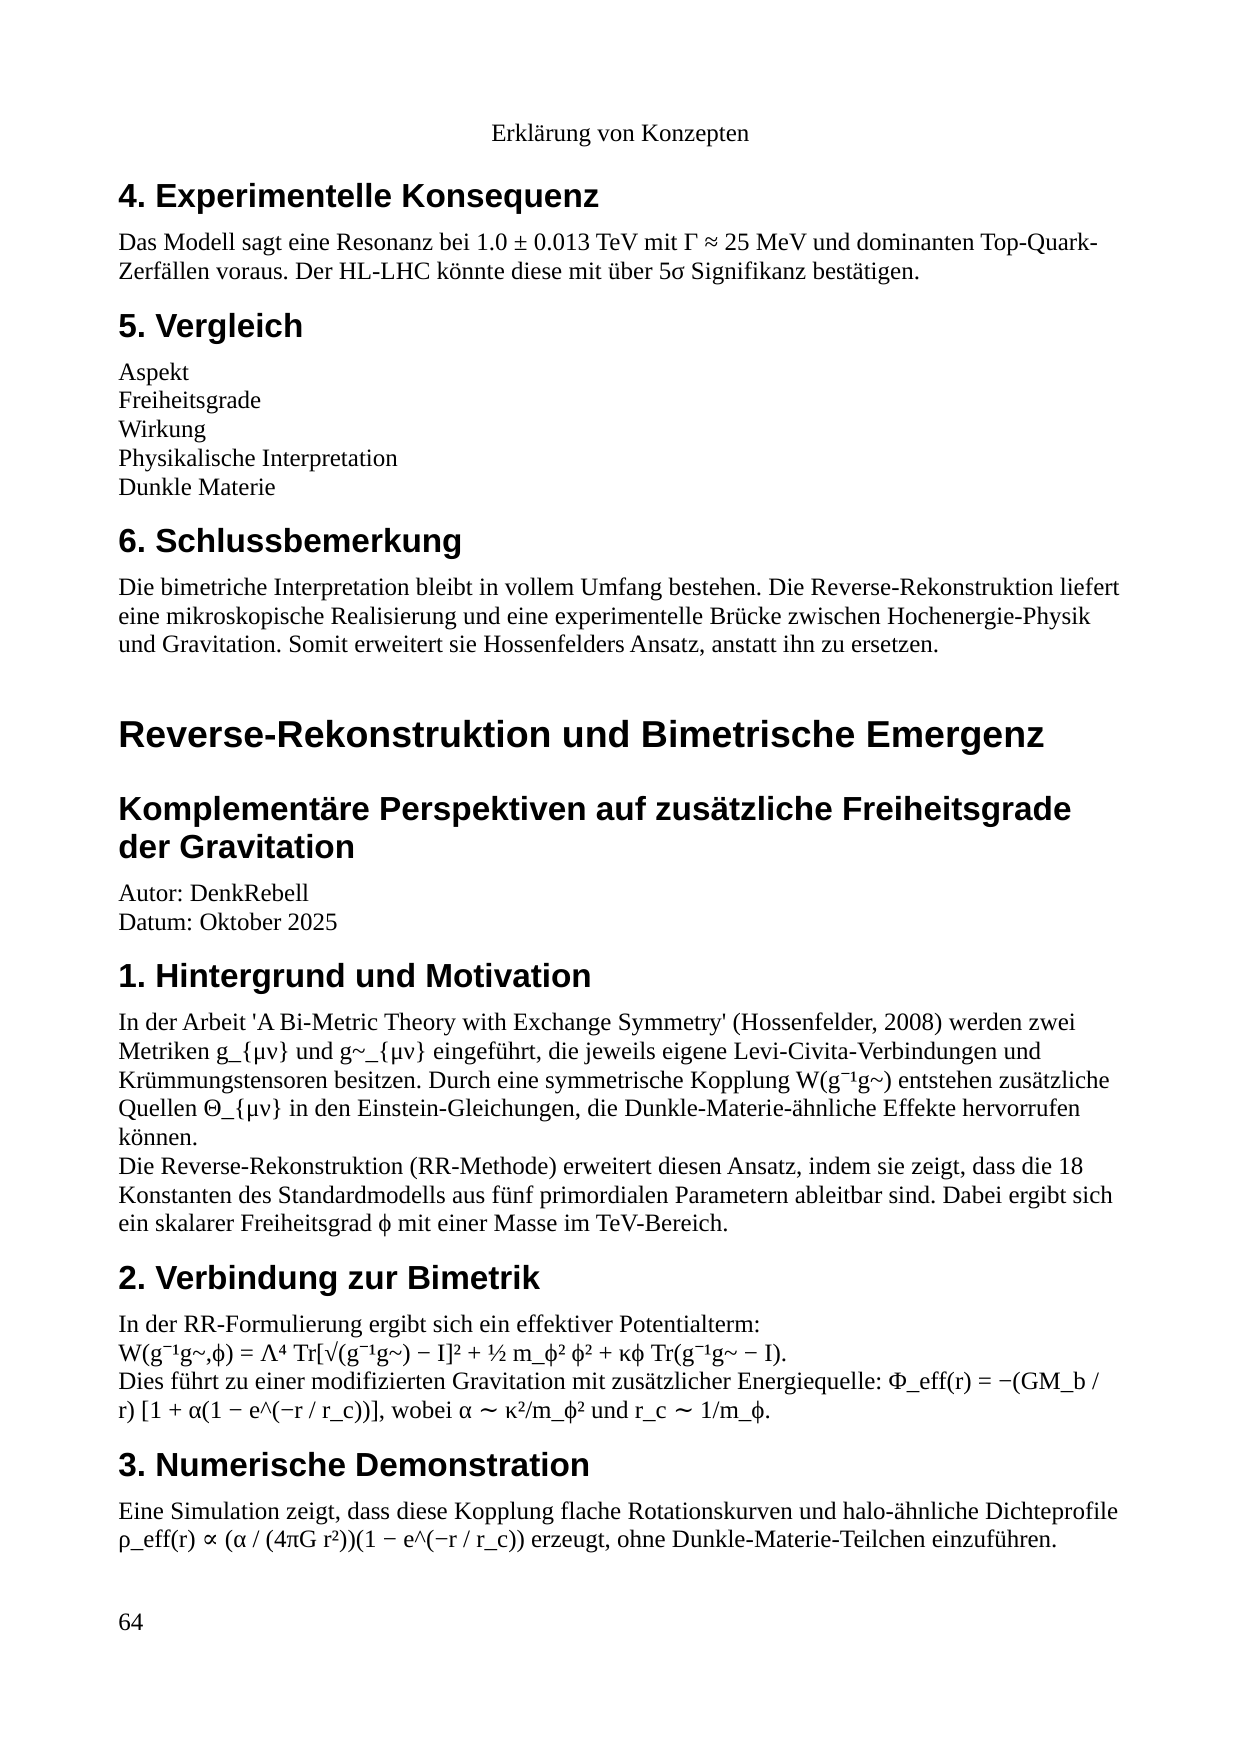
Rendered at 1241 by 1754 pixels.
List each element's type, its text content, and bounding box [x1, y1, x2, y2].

text W(g⁻¹g~,ϕ) = Λ⁴ Tr[√(g⁻¹g~) − I]² + ½ m_ϕ² ϕ² + κϕ Tr(g⁻¹g~ − I). [118, 1338, 1122, 1366]
text Autor: DenkRebell [118, 878, 1122, 907]
text Dies führt zu einer modifizierten Gravitation mit zusätzlicher Energiequelle: Φ_eff(r) = −(GM_b / r) [1 + α(1 − e^(−r / r_c))], wobei α ∼ κ²/m_ϕ² und r_c ∼ 1/m_ϕ. [118, 1366, 1122, 1424]
subtitle 4. Experimentelle Konsequenz [118, 176, 1122, 215]
subtitle 5. Vergleich [118, 306, 1122, 344]
subtitle 6. Schlussbemerkung [118, 521, 1122, 559]
subtitle 1. Hintergrund und Motivation [118, 956, 1122, 995]
text Die Reverse-Rekonstruktion (RR-Methode) erweitert diesen Ansatz, indem sie zeigt, dass die 18 Konstanten des Standardmodells aus fünf primordialen Parametern ableitbar sind. Dabei ergibt sich ein skalarer Freiheitsgrad ϕ mit einer Masse im TeV-Bereich. [118, 1151, 1122, 1237]
subtitle Komplementäre Perspektiven auf zusätzliche Freiheitsgrade der Gravitation [118, 788, 1122, 865]
table_cell Freiheitsgrade [118, 385, 1122, 414]
subtitle 3. Numerische Demonstration [118, 1445, 1122, 1483]
subtitle Reverse-Rekonstruktion und Bimetrische Emergenz [118, 712, 1122, 755]
table_cell Wirkung [118, 414, 1122, 443]
table_cell Dunkle Materie [118, 472, 1122, 500]
subtitle 2. Verbindung zur Bimetrik [118, 1258, 1122, 1296]
table_header Aspekt [118, 357, 1122, 385]
table_cell Physikalische Interpretation [118, 443, 1122, 472]
text In der Arbeit 'A Bi-Metric Theory with Exchange Symmetry' (Hossenfelder, 2008) werden zwei Metriken g_{μν} und g~_{μν} eingeführt, die jeweils eigene Levi-Civita-Verbindungen und Krümmungstensoren besitzen. Durch eine symmetrische Kopplung W(g⁻¹g~) entstehen zusätzliche Quellen Θ_{μν} in den Einstein-Gleichungen, die Dunkle-Materie-ähnliche Effekte hervorrufen können. [118, 1007, 1122, 1151]
text In der RR-Formulierung ergibt sich ein effektiver Potentialterm: [118, 1309, 1122, 1338]
text Das Modell sagt eine Resonanz bei 1.0 ± 0.013 TeV mit Γ ≈ 25 MeV und dominanten Top-Quark-Zerfällen voraus. Der HL-LHC könnte diese mit über 5σ Signifikanz bestätigen. [118, 227, 1122, 285]
text Eine Simulation zeigt, dass diese Kopplung flache Rotationskurven und halo-ähnliche Dichteprofile ρ_eff(r) ∝ (α / (4πG r²))(1 − e^(−r / r_c)) erzeugt, ohne Dunkle-Materie-Teilchen einzuführen. [118, 1496, 1122, 1553]
text Datum: Oktober 2025 [118, 907, 1122, 935]
text Die bimetriche Interpretation bleibt in vollem Umfang bestehen. Die Reverse-Rekonstruktion liefert eine mikroskopische Realisierung und eine experimentelle Brücke zwischen Hochenergie-Physik und Gravitation. Somit erweitert sie Hossenfelders Ansatz, anstatt ihn zu ersetzen. [118, 572, 1122, 658]
